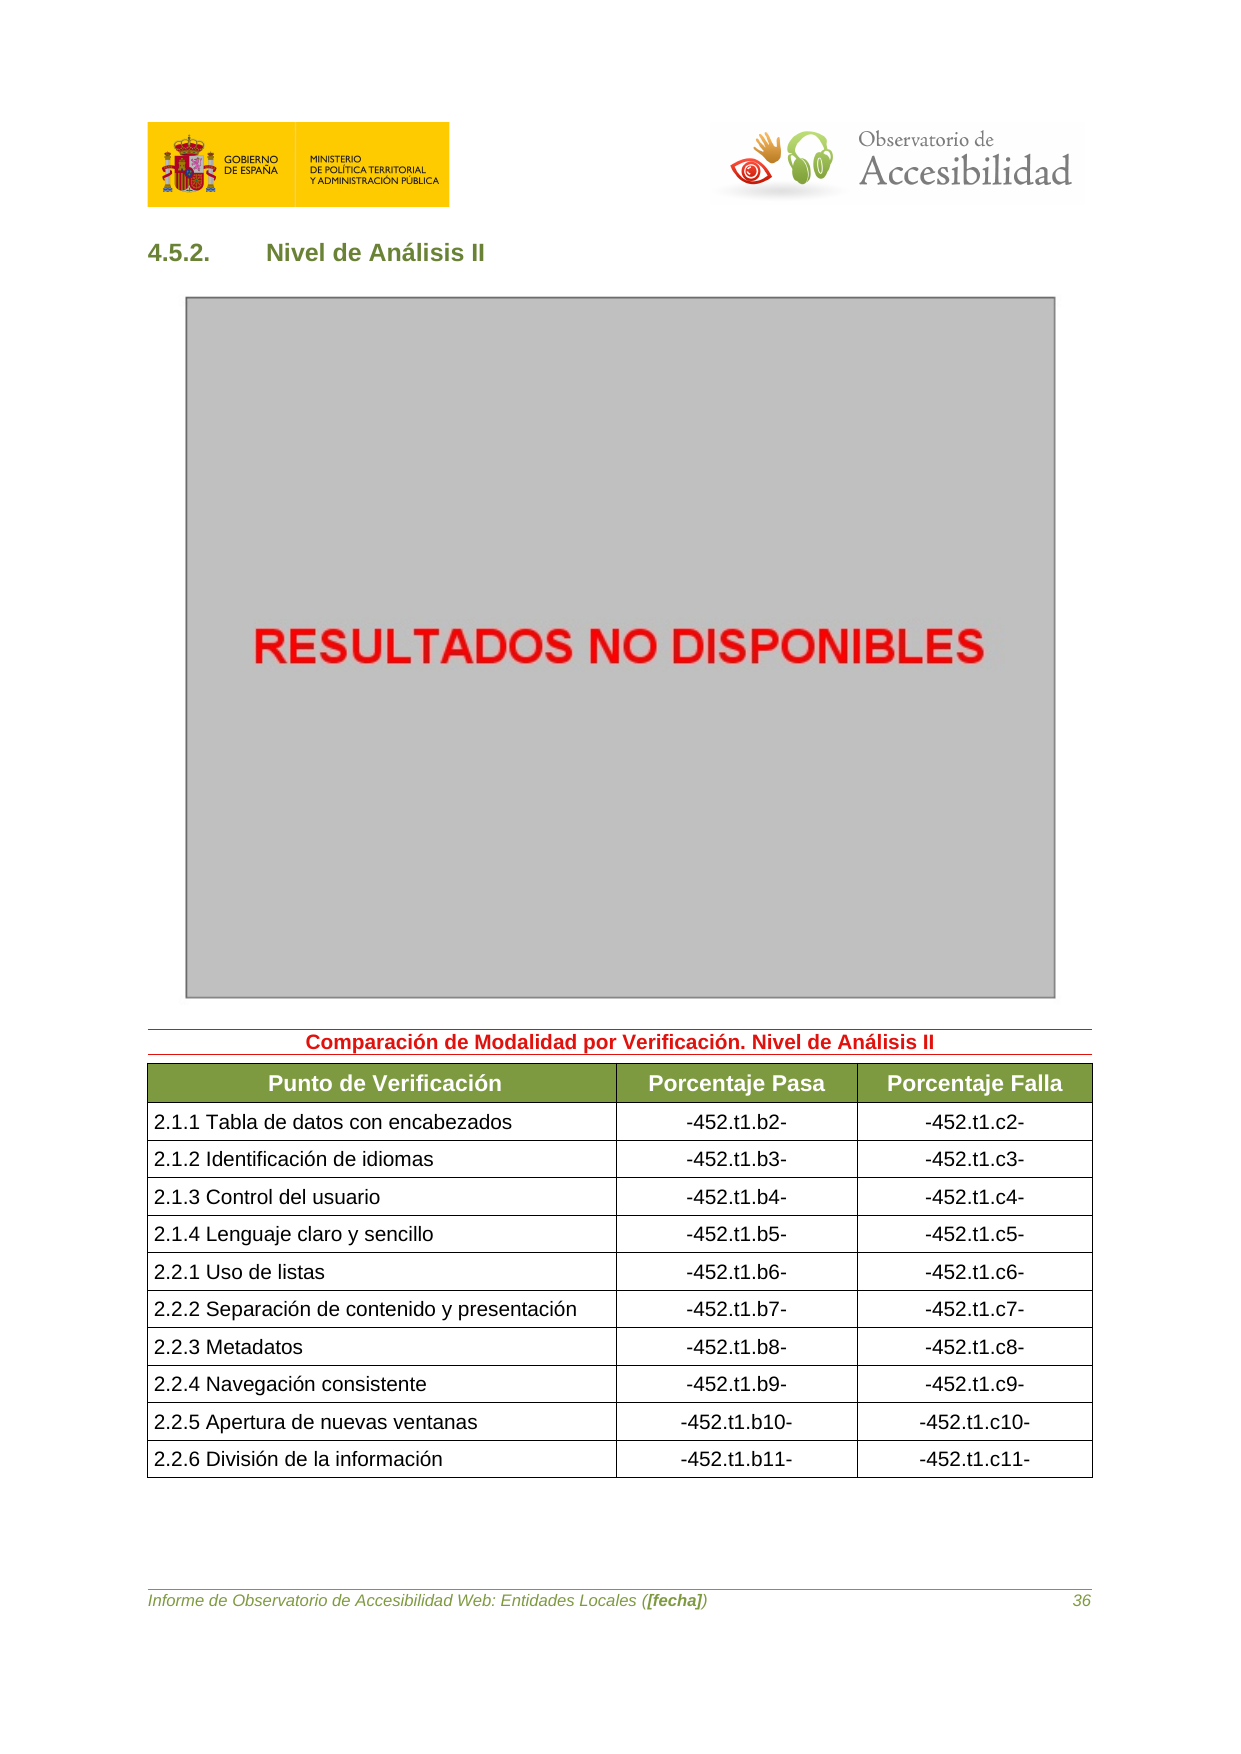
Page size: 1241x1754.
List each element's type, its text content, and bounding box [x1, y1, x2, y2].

table_cell -452.t1.c6- [858, 1253, 1092, 1290]
table_header Porcentaje Falla [858, 1064, 1092, 1102]
table_cell -452.t1.c8- [858, 1328, 1092, 1365]
table_cell -452.t1.c2- [858, 1103, 1092, 1140]
table_cell -452.t1.c11- [858, 1441, 1092, 1477]
table_cell -452.t1.b4- [617, 1178, 857, 1215]
table_cell -452.t1.b7- [617, 1291, 857, 1327]
table_cell 2.2.6 División de la información [148, 1441, 616, 1477]
table_cell 2.2.3 Metadatos [148, 1328, 616, 1365]
table_cell 2.2.2 Separación de contenido y presentación [148, 1291, 616, 1327]
table_cell 2.2.1 Uso de listas [148, 1253, 616, 1290]
table_cell -452.t1.b3- [617, 1141, 857, 1177]
table_cell -452.t1.b2- [617, 1103, 857, 1140]
table_header Punto de Verificación [148, 1064, 616, 1102]
table_cell 2.2.4 Navegación consistente [148, 1366, 616, 1402]
table_cell -452.t1.b11- [617, 1441, 857, 1477]
table_cell -452.t1.c3- [858, 1141, 1092, 1177]
table_cell -452.t1.b5- [617, 1216, 857, 1252]
table_cell -452.t1.b9- [617, 1366, 857, 1402]
table_cell -452.t1.c7- [858, 1291, 1092, 1327]
text Comparación de Modalidad por Verificación. Nivel de Análisis II [148, 1030, 1092, 1054]
table_cell -452.t1.c5- [858, 1216, 1092, 1252]
table_header Porcentaje Pasa [617, 1064, 857, 1102]
table_cell -452.t1.c10- [858, 1403, 1092, 1440]
table_cell 2.1.2 Identificación de idiomas [148, 1141, 616, 1177]
table_cell 2.1.1 Tabla de datos con encabezados [148, 1103, 616, 1140]
table_cell -452.t1.c9- [858, 1366, 1092, 1402]
table_cell -452.t1.b6- [617, 1253, 857, 1290]
table_cell 2.1.3 Control del usuario [148, 1178, 616, 1215]
table_cell -452.t1.c4- [858, 1178, 1092, 1215]
table_cell 2.2.5 Apertura de nuevas ventanas [148, 1403, 616, 1440]
table_cell -452.t1.b10- [617, 1403, 857, 1440]
table_cell -452.t1.b8- [617, 1328, 857, 1365]
table_cell 2.1.4 Lenguaje claro y sencillo [148, 1216, 616, 1252]
list Nivel de Análisis II [148, 238, 1092, 267]
